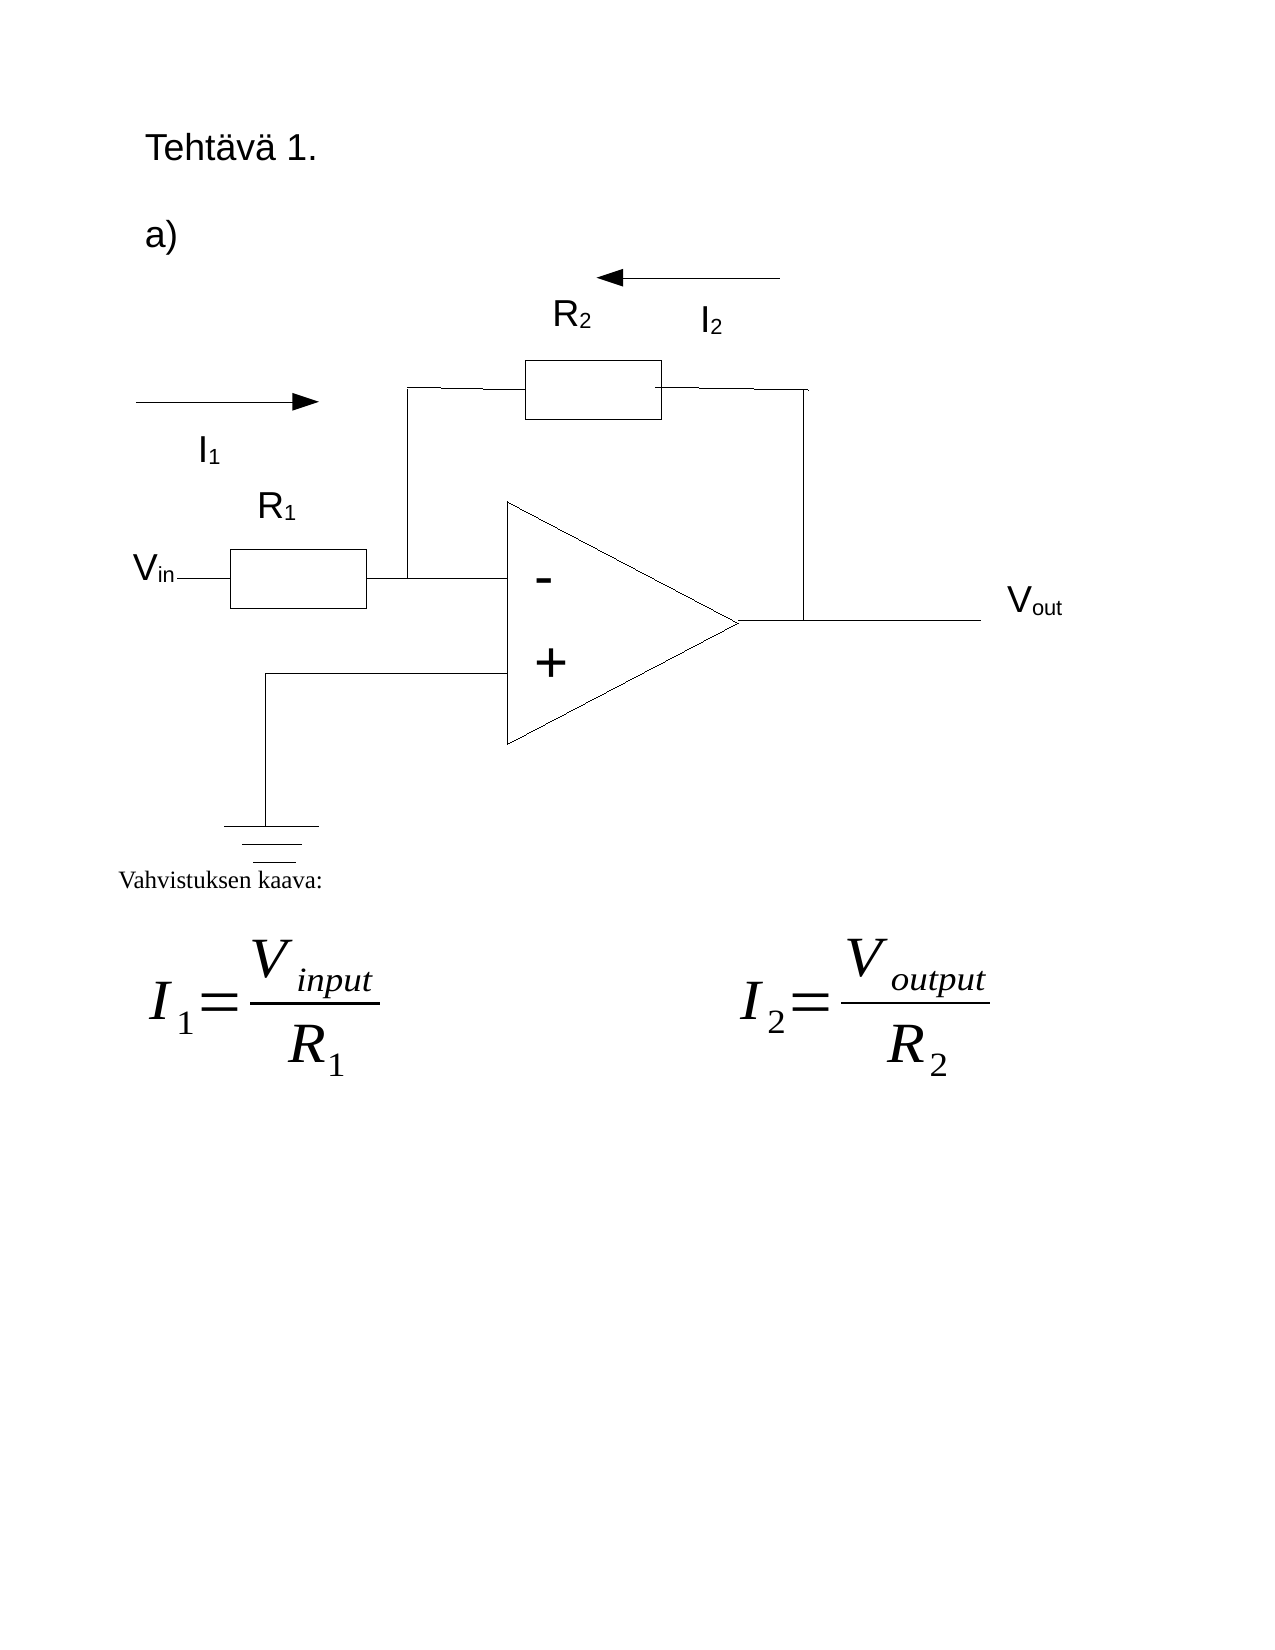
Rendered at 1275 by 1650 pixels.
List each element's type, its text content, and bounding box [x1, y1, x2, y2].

text Vahvistuksen kaava: [118, 866, 1157, 894]
